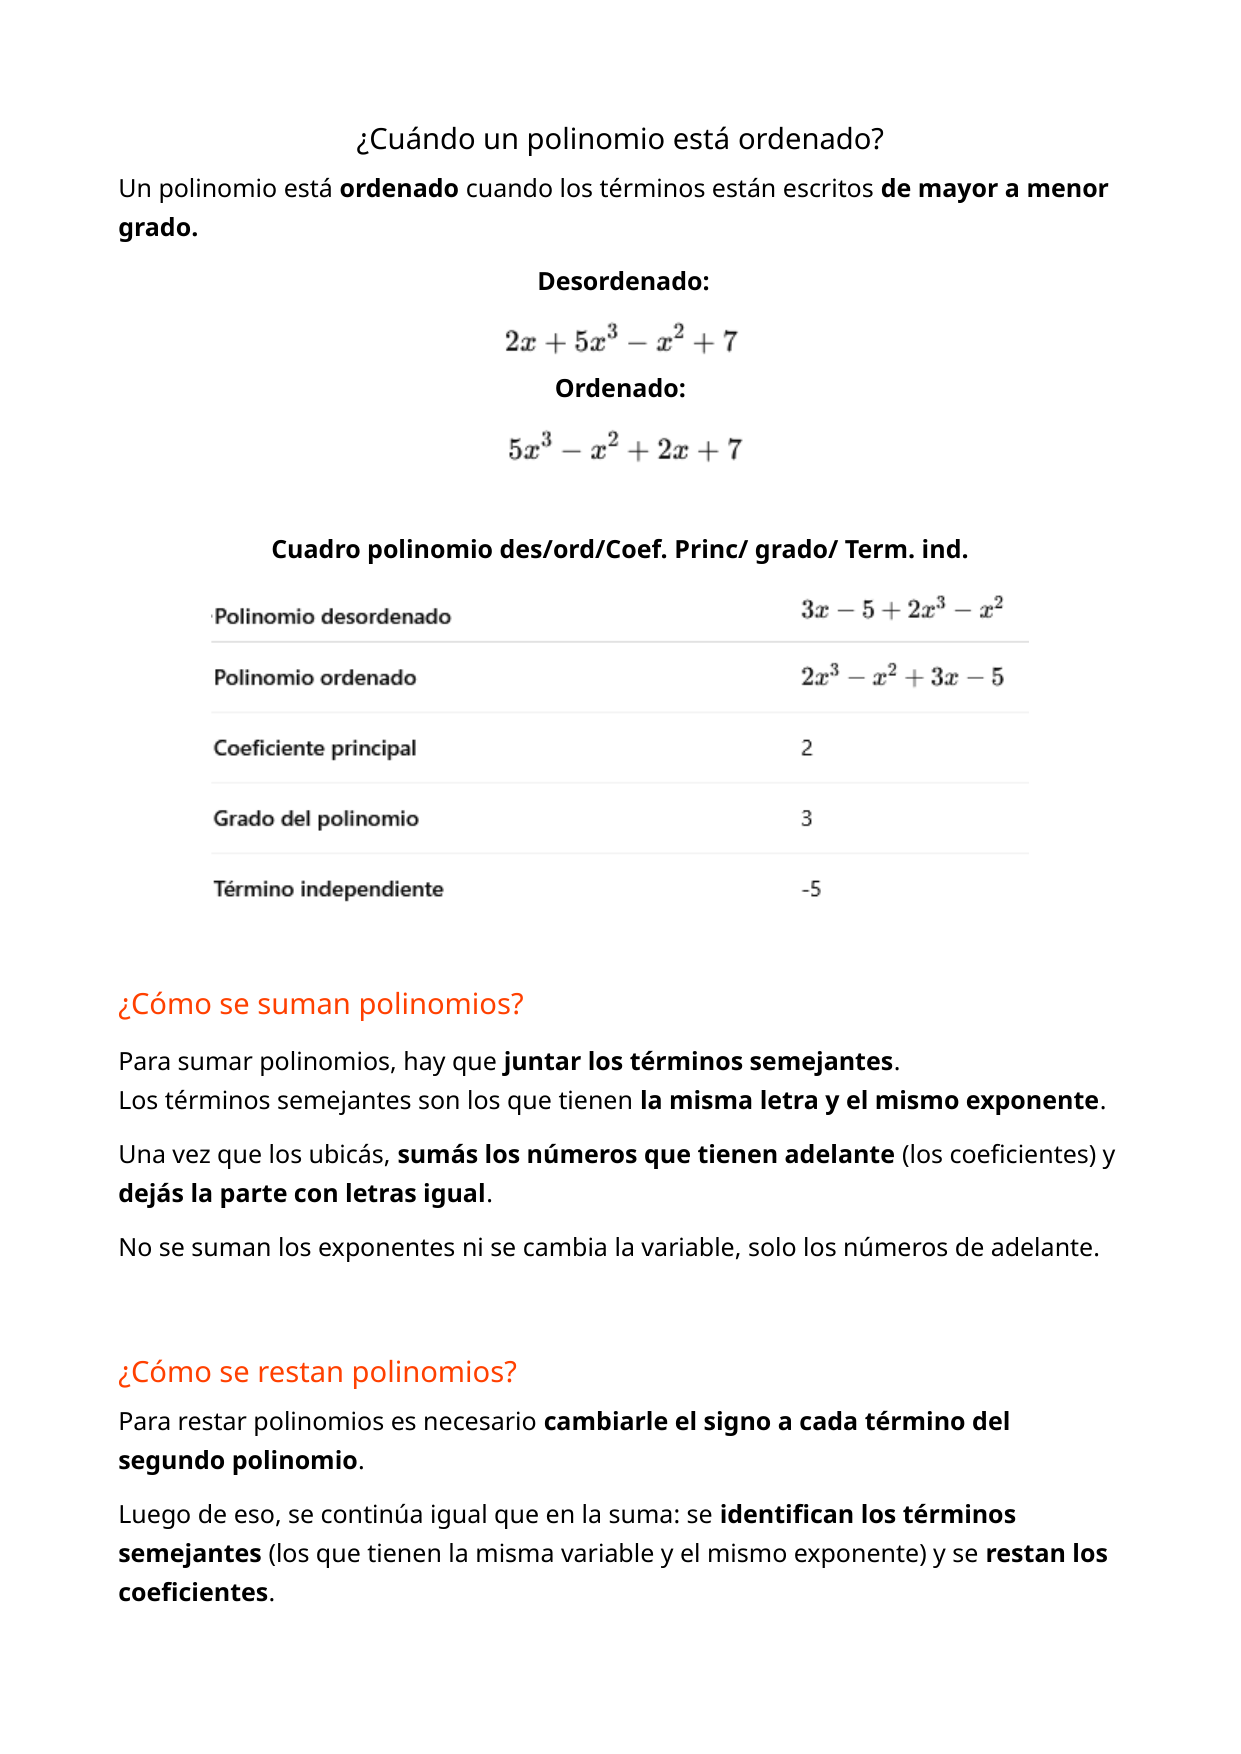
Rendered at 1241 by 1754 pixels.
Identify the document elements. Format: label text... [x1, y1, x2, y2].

subtitle ¿Cuándo un polinomio está ordenado? [118, 118, 1122, 158]
text Cuadro polinomio des/ord/Coef. Princ/ grado/ Term. ind. [118, 532, 1122, 566]
picture [483, 317, 757, 367]
picture [492, 424, 749, 475]
text Desordenado: [118, 263, 1122, 297]
subtitle ¿Cómo se restan polinomios? [118, 1351, 1122, 1391]
text Luego de eso, se continúa igual que en la suma: se identifican los términos semejantes (los que tienen la misma variable y el mismo exponente) y se restan los coeficientes. [118, 1496, 1122, 1609]
text ¿Cómo se suman polinomios? [118, 983, 1122, 1023]
text Para sumar polinomios, hay que juntar los términos semejantes. Los términos semejantes son los que tienen la misma letra y el mismo exponente. [118, 1043, 1122, 1117]
text Una vez que los ubicás, sumás los números que tienen adelante (los coeficientes) y dejás la parte con letras igual. [118, 1136, 1122, 1209]
picture [211, 585, 1029, 917]
text No se suman los exponentes ni se cambia la variable, solo los números de adelante. [118, 1229, 1122, 1263]
text Ordenado: [118, 371, 1122, 405]
text Un polinomio está ordenado cuando los términos están escritos de mayor a menor grado. [118, 170, 1122, 243]
text Para restar polinomios es necesario cambiarle el signo a cada término del segundo polinomio. [118, 1403, 1122, 1477]
